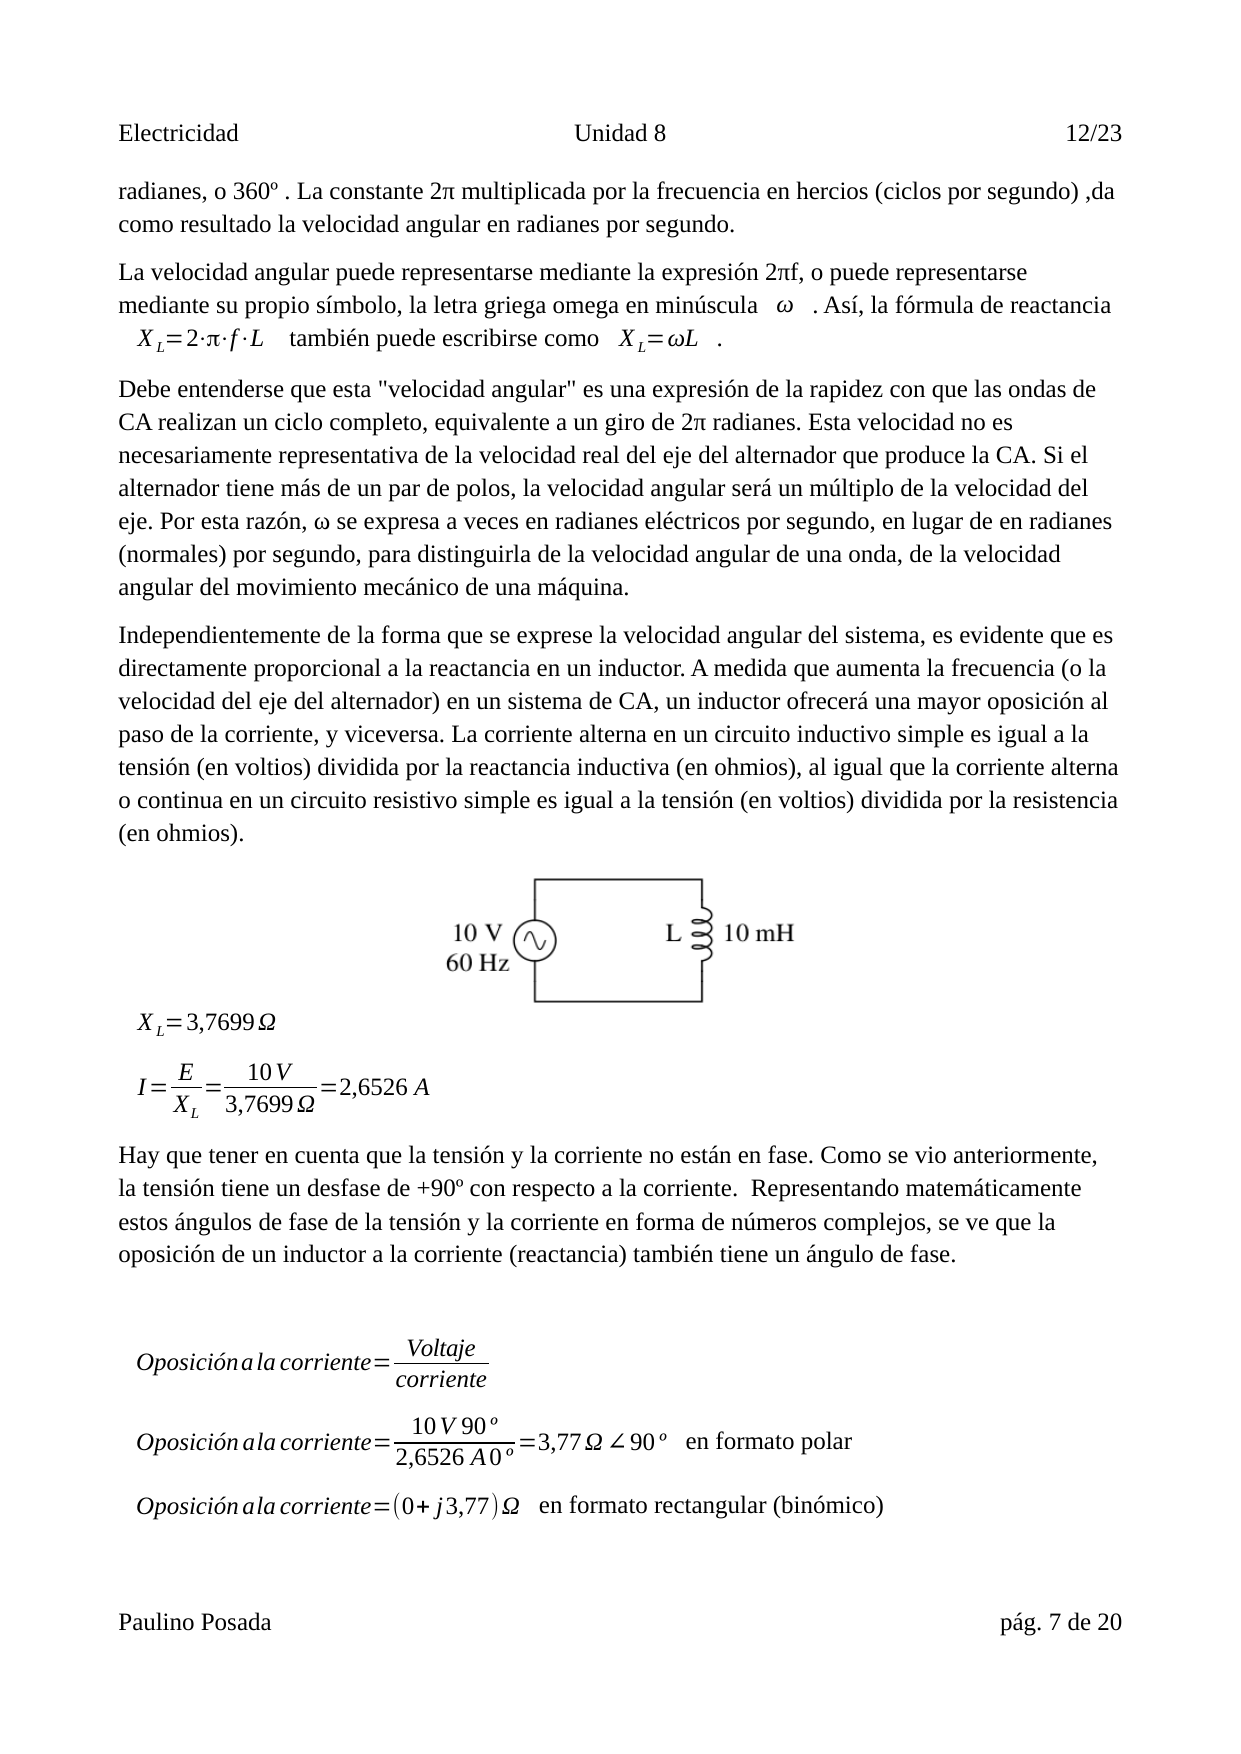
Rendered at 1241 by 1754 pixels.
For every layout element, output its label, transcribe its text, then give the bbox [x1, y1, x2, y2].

text Independientemente de la forma que se exprese la velocidad angular del sistema, es evidente que es directamente proporcional a la reactancia en un inductor. A medida que aumenta la frecuencia (o la velocidad del eje del alternador) en un sistema de CA, un inductor ofrecerá una mayor oposición al paso de la corriente, y viceversa. La corriente alterna en un circuito inductivo simple es igual a la tensión (en voltios) dividida por la reactancia inductiva (en ohmios), al igual que la corriente alterna o continua en un circuito resistivo simple es igual a la tensión (en voltios) dividida por la resistencia (en ohmios). [118, 620, 1122, 847]
picture [438, 865, 803, 1014]
text en formato rectangular (binómico) [118, 1491, 1122, 1521]
text en formato polar [118, 1413, 1122, 1472]
text radianes, o 360º . La constante 2π multiplicada por la frecuencia en hercios (ciclos por segundo) ,da como resultado la velocidad angular en radianes por segundo. [118, 176, 1122, 238]
text Hay que tener en cuenta que la tensión y la corriente no están en fase. Como se vio anteriormente, la tensión tiene un desfase de +90º con respecto a la corriente. Representando matemáticamente estos ángulos de fase de la tensión y la corriente en forma de números complejos, se ve que la oposición de un inductor a la corriente (reactancia) también tiene un ángulo de fase. [118, 1141, 1122, 1268]
text La velocidad angular puede representarse mediante la expresión 2πf, o puede representarse mediante su propio símbolo, la letra griega omega en minúscula. Así, la fórmula de reactancia también puede escribirse como. [118, 257, 1122, 356]
text Debe entenderse que esta "velocidad angular" es una expresión de la rapidez con que las ondas de CA realizan un ciclo completo, equivalente a un giro de 2π radianes. Esta velocidad no es necesariamente representativa de la velocidad real del eje del alternador que produce la CA. Si el alternador tiene más de un par de polos, la velocidad angular será un múltiplo de la velocidad del eje. Por esta razón, ω se expresa a veces en radianes eléctricos por segundo, en lugar de en radianes (normales) por segundo, para distinguirla de la velocidad angular de una onda, de la velocidad angular del movimiento mecánico de una máquina. [118, 374, 1122, 601]
